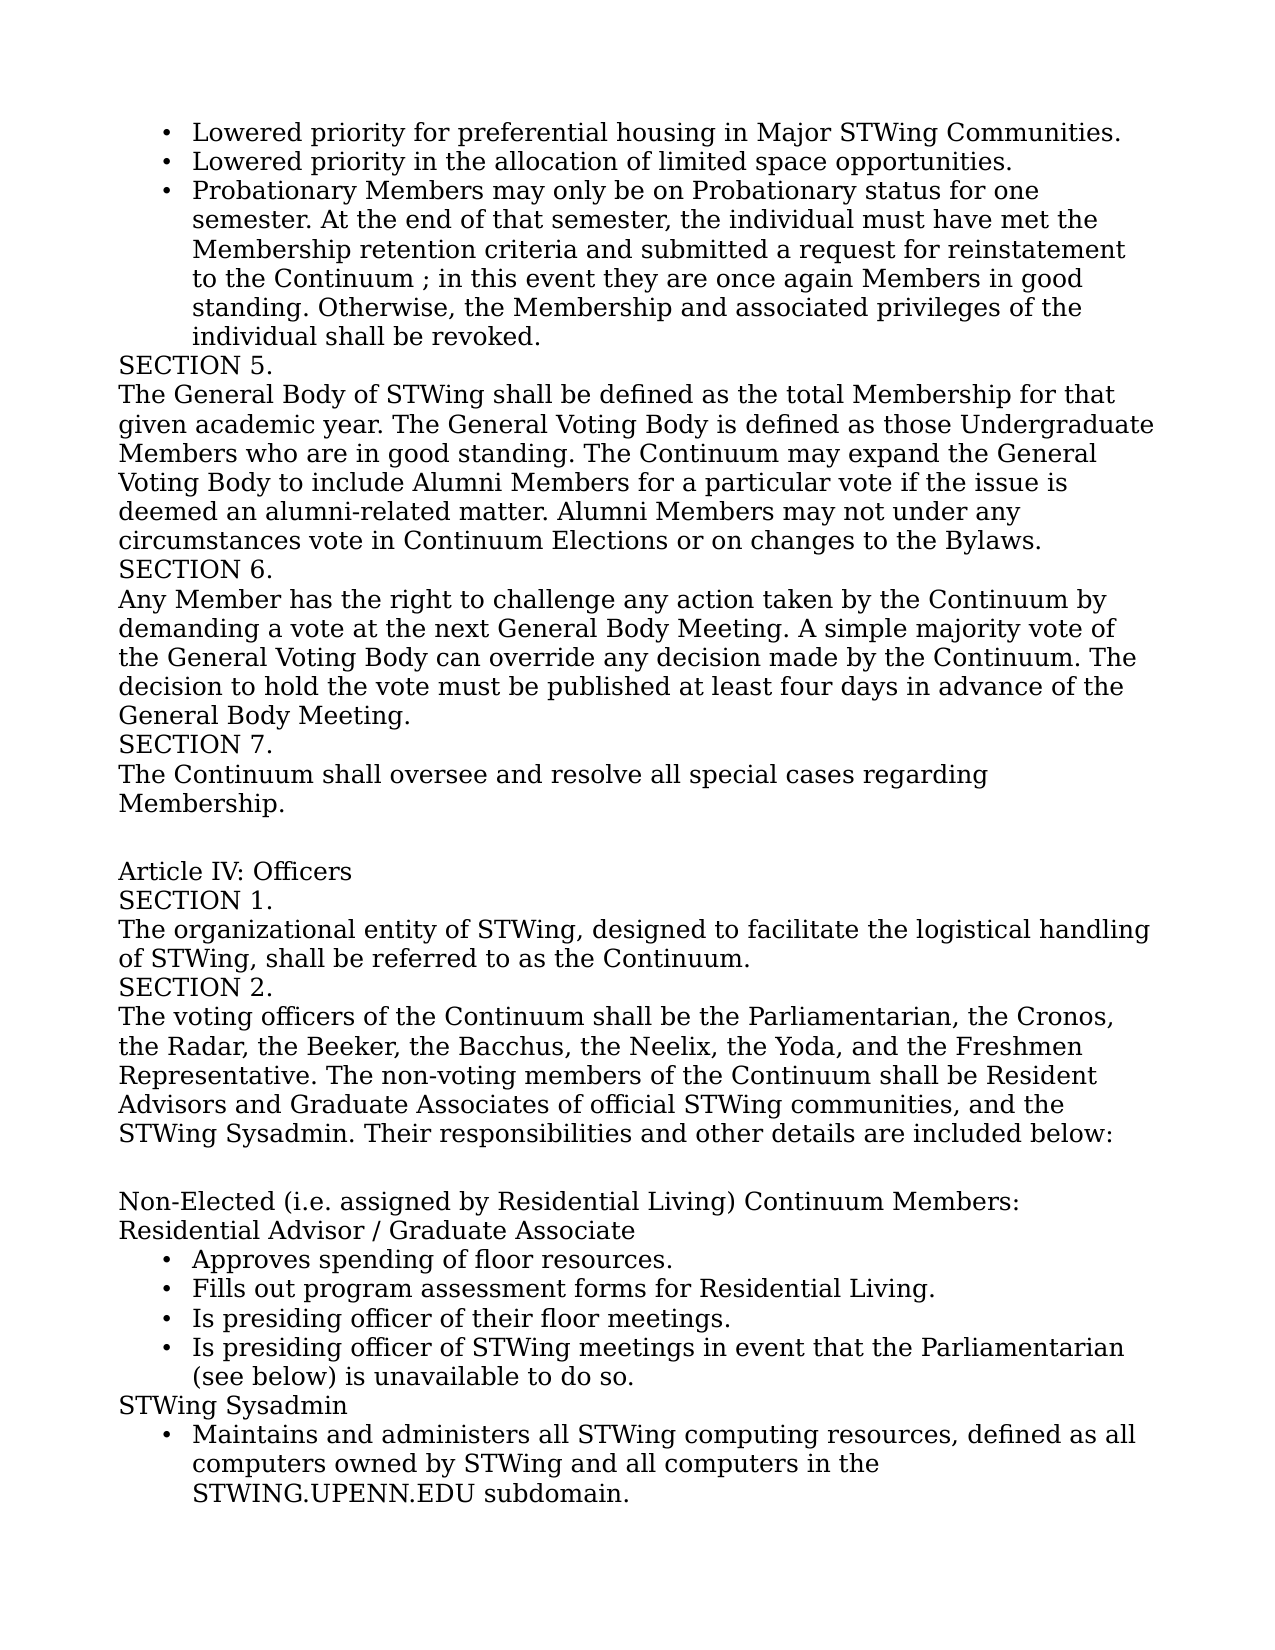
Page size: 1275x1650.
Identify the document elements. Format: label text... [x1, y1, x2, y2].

text Non-Elected (i.e. assigned by Residential Living) Continuum Members: [118, 1187, 1157, 1216]
text The General Body of STWing shall be defined as the total Membership for that given academic year. The General Voting Body is defined as those Undergraduate Members who are in good standing. The Continuum may expand the General Voting Body to include Alumni Members for a particular vote if the issue is deemed an alumni-related matter. Alumni Members may not under any circumstances vote in Continuum Elections or on changes to the Bylaws. [118, 381, 1157, 556]
text The voting officers of the Continuum shall be the Parliamentarian, the Cronos, the Radar, the Beeker, the Bacchus, the Neelix, the Yoda, and the Freshmen Representative. The non-voting members of the Continuum shall be Resident Advisors and Graduate Associates of official STWing communities, and the STWing Sysadmin. Their responsibilities and other details are included below: [118, 1003, 1157, 1148]
text Residential Advisor / Graduate Associate [118, 1216, 1157, 1245]
subtitle Article IV: Officers [118, 857, 1157, 886]
list Maintains and administers all STWing computing resources, defined as all computers owned by STWing and all computers in the STWING.UPENN.EDU subdomain. [162, 1420, 1157, 1508]
text STWing Sysadmin [118, 1391, 1157, 1420]
list Lowered priority for preferential housing in Major STWing Communities. [162, 118, 1157, 147]
list Approves spending of floor resources. [162, 1245, 1157, 1274]
text The organizational entity of STWing, designed to facilitate the logistical handling of STWing, shall be referred to as the Continuum. [118, 915, 1157, 973]
subtitle SECTION 1. [118, 886, 1157, 915]
list Is presiding officer of their floor meetings. [162, 1304, 1157, 1333]
text The Continuum shall oversee and resolve all special cases regarding Membership. [118, 760, 1157, 818]
list Lowered priority in the allocation of limited space opportunities. [162, 147, 1157, 176]
list Fills out program assessment forms for Residential Living. [162, 1274, 1157, 1304]
subtitle SECTION 5. [118, 351, 1157, 381]
subtitle SECTION 7. [118, 731, 1157, 760]
subtitle SECTION 6. [118, 556, 1157, 585]
list Is presiding officer of STWing meetings in event that the Parliamentarian (see below) is unavailable to do so. [162, 1333, 1157, 1391]
list Probationary Members may only be on Probationary status for one semester. At the end of that semester, the individual must have met the Membership retention criteria and submitted a request for reinstatement to the Continuum ; in this event they are once again Members in good standing. Otherwise, the Membership and associated privileges of the individual shall be revoked. [162, 176, 1157, 351]
subtitle SECTION 2. [118, 973, 1157, 1003]
text Any Member has the right to challenge any action taken by the Continuum by demanding a vote at the next General Body Meeting. A simple majority vote of the General Voting Body can override any decision made by the Continuum. The decision to hold the vote must be published at least four days in advance of the General Body Meeting. [118, 585, 1157, 731]
